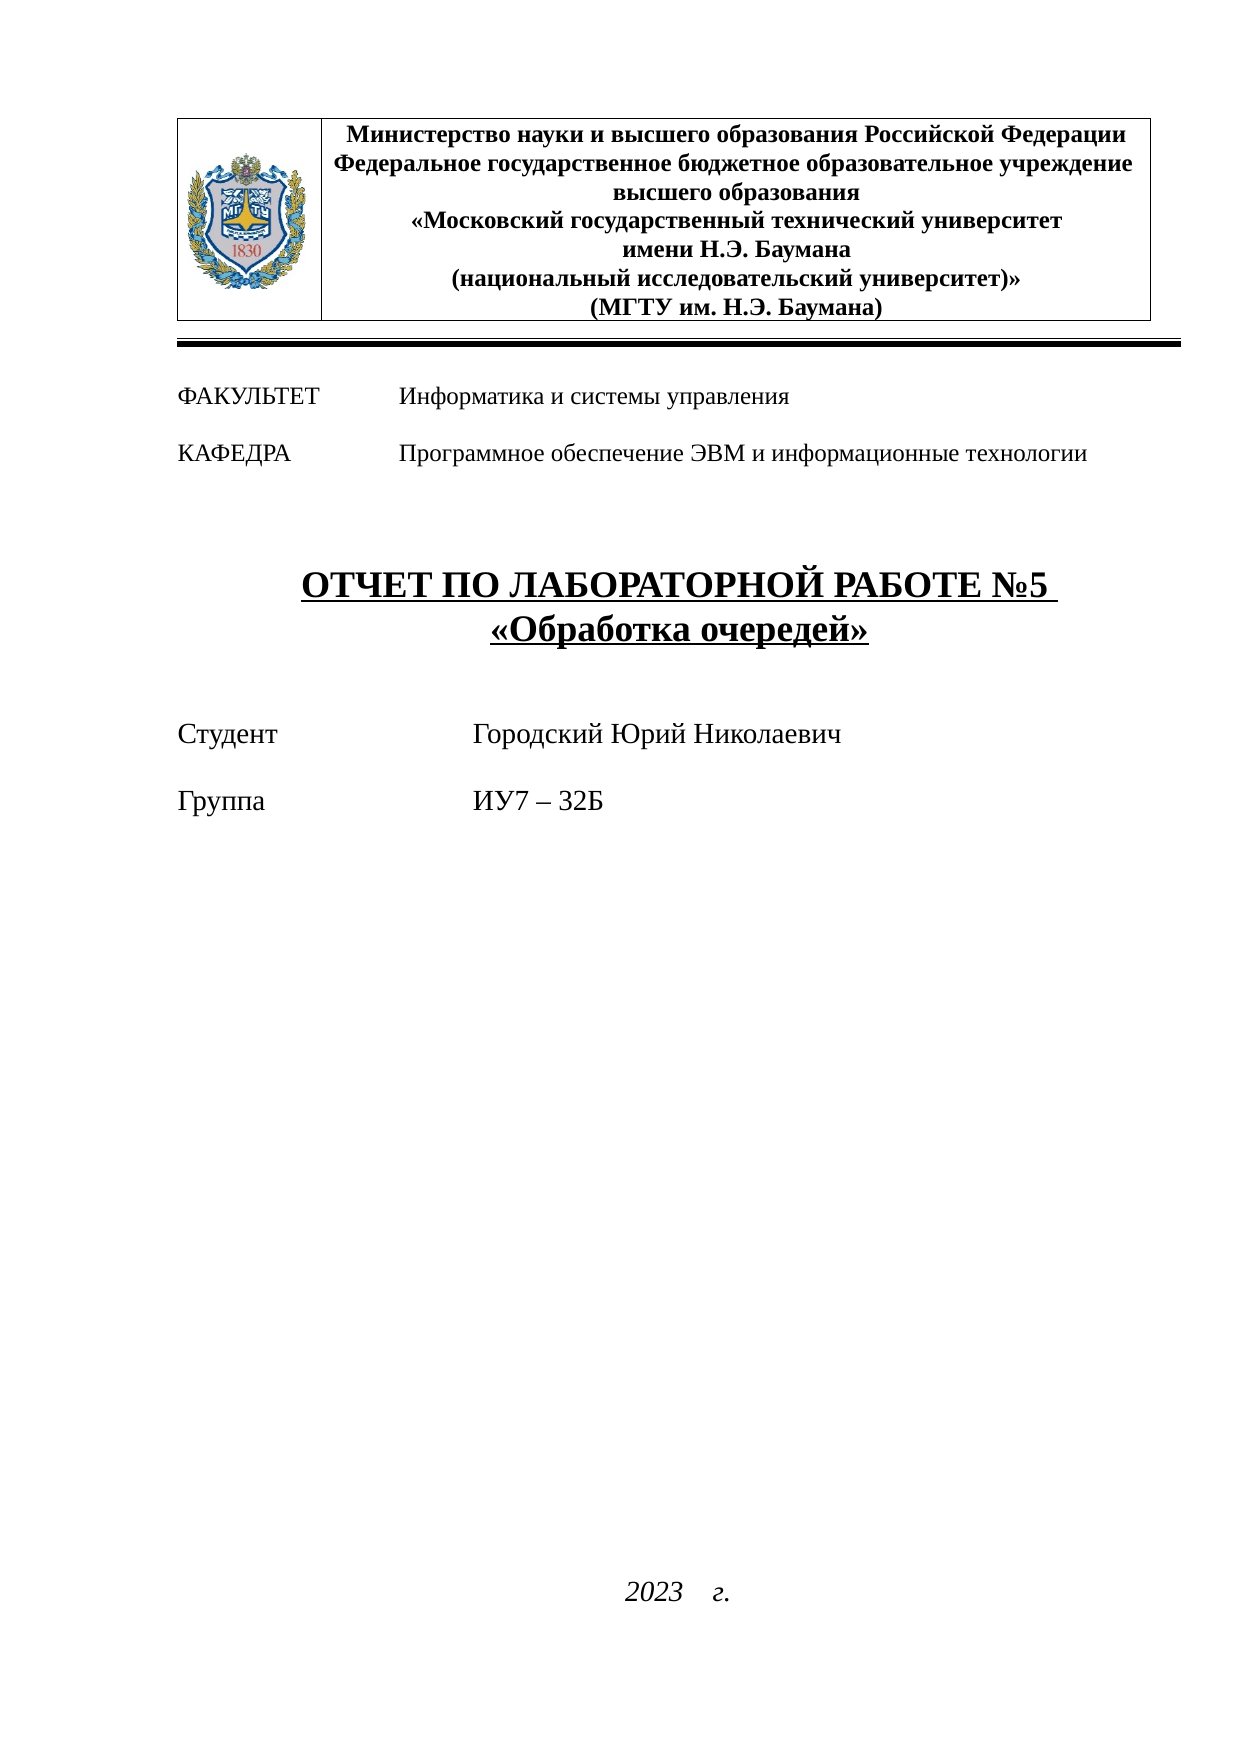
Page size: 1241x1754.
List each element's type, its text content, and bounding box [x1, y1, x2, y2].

text Группа ИУ7 – 32Б [177, 783, 1181, 817]
text Студент Городский Юрий Николаевич [177, 716, 1181, 750]
table_header Министерство науки и высшего образования Российской Федерации Федеральное государственное бюджетное образовательное учреждение высшего образования «Московский государственный технический университет имени Н.Э. Баумана (национальный исследовательский университет)» (МГТУ им. Н.Э. Баумана) [322, 119, 1150, 320]
text КАФЕДРА Программное обеспечение ЭВМ и информационные технологии [177, 438, 1181, 467]
text ОТЧЕТ ПО ЛАБОРАТОРНОЙ РАБОТЕ №5 [177, 563, 1181, 606]
text «Обработка очередей» [177, 606, 1181, 649]
picture [196, 153, 307, 290]
text 2023 г. [177, 1574, 1181, 1607]
text ФАКУЛЬТЕТ Информатика и системы управления [177, 381, 1181, 409]
table_header [178, 119, 321, 320]
